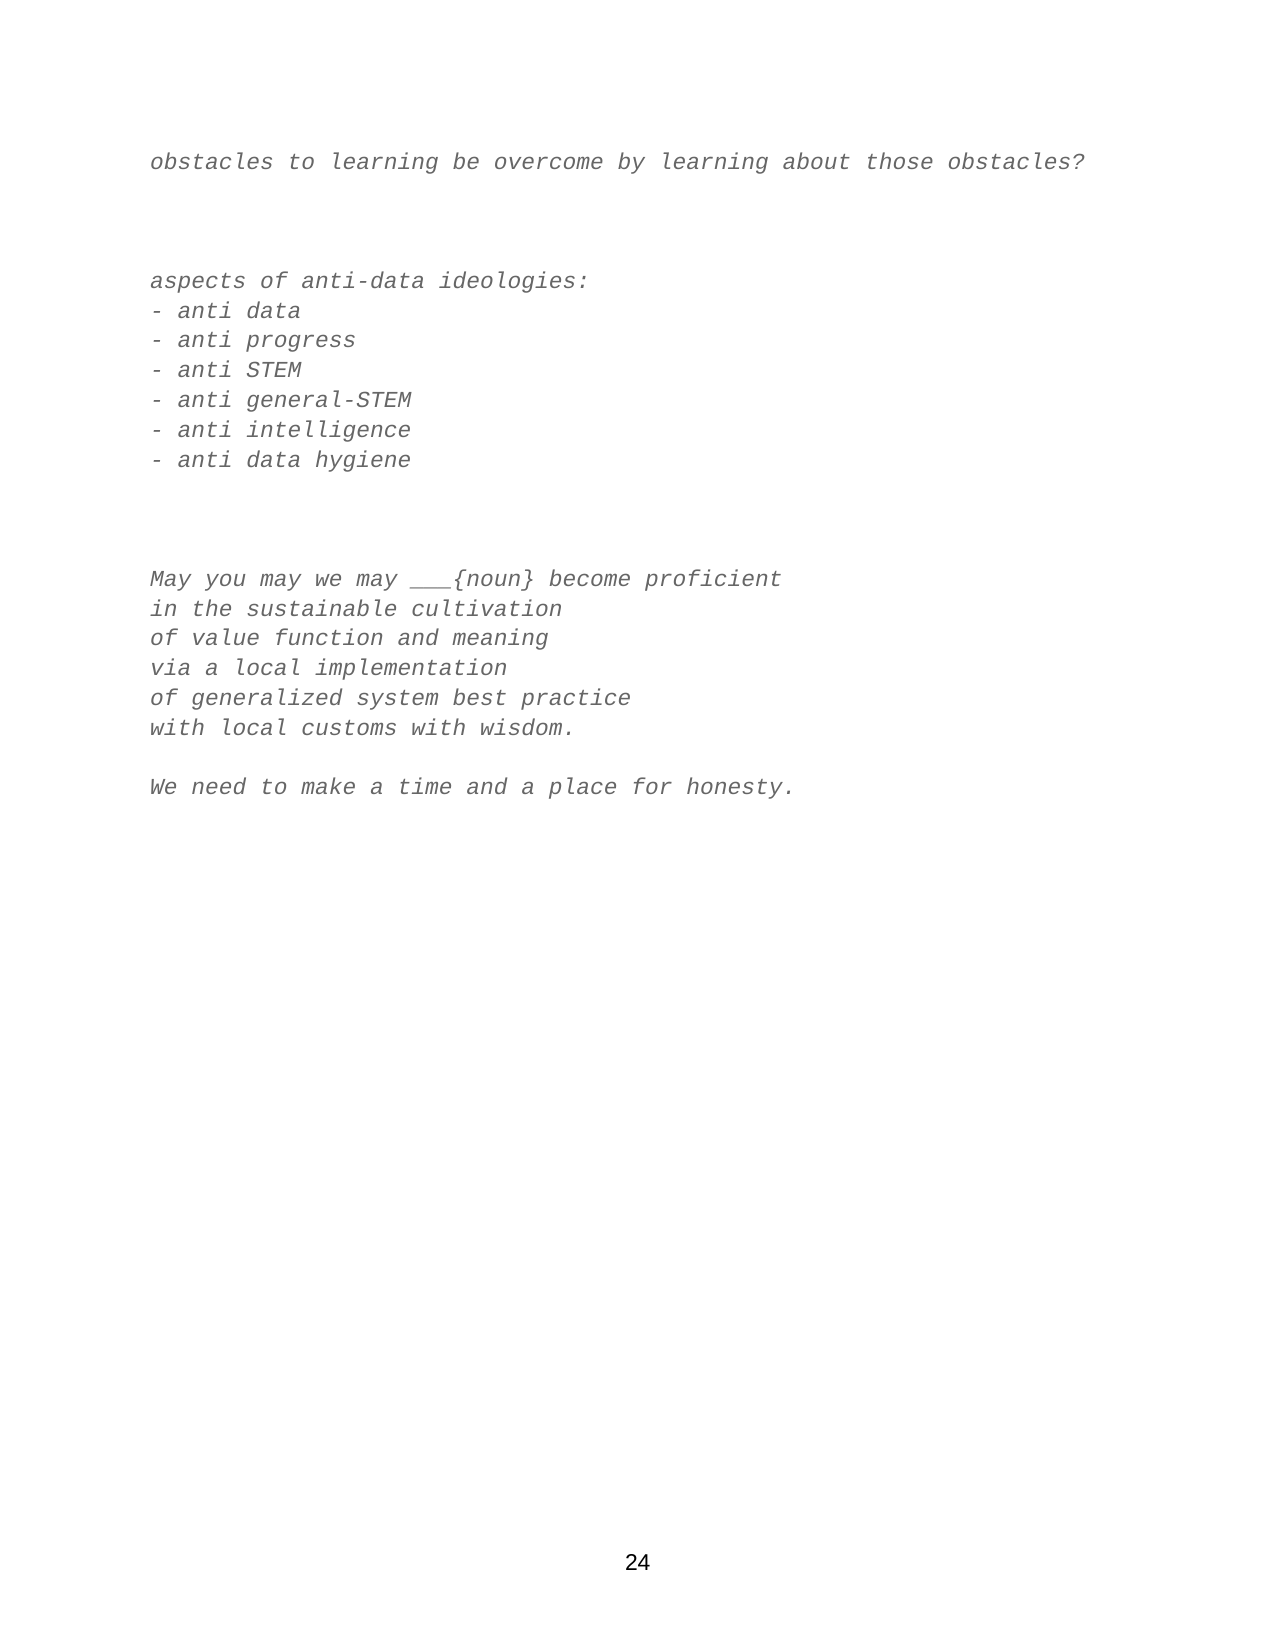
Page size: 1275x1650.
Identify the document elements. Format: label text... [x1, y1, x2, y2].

text We need to make a time and a place for honesty. [150, 776, 1125, 802]
text in the sustainable cultivation [150, 597, 1125, 623]
text aspects of anti-data ideologies: [150, 269, 1125, 295]
text of generalized system best practice [150, 686, 1125, 712]
text - anti STEM [150, 358, 1125, 384]
text May you may we may ___{noun} become proficient [150, 567, 1125, 593]
text of value function and meaning [150, 627, 1125, 653]
text obstacles to learning be overcome by learning about those obstacles? [150, 150, 1125, 176]
text - anti data [150, 299, 1125, 325]
text with local customs with wisdom. [150, 716, 1125, 742]
text - anti data hygiene [150, 448, 1125, 474]
text - anti intelligence [150, 418, 1125, 444]
text - anti progress [150, 329, 1125, 355]
text via a local implementation [150, 656, 1125, 682]
text - anti general-STEM [150, 388, 1125, 414]
